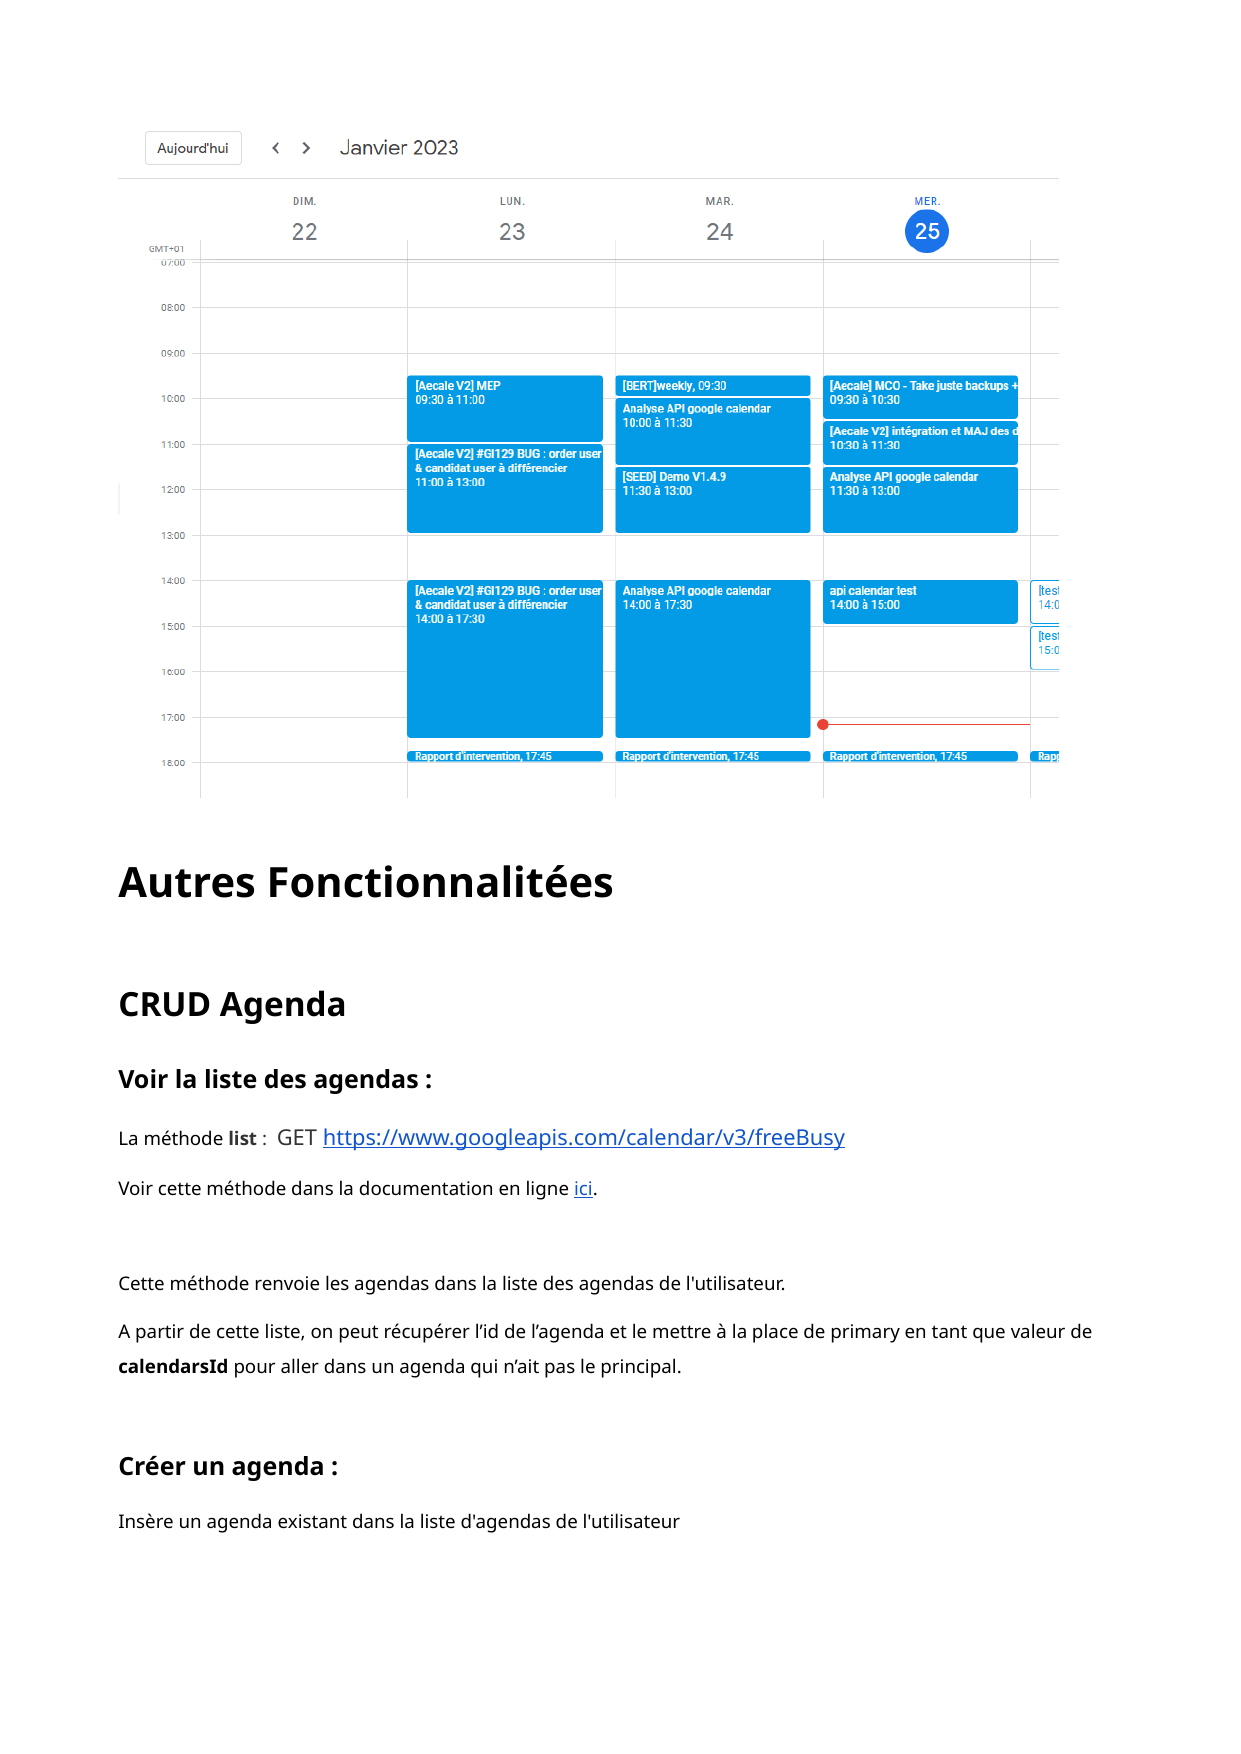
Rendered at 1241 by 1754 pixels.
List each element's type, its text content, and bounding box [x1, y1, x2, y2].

subtitle CRUD Agenda [118, 981, 1122, 1026]
text Voir la liste des agendas : [118, 1062, 1122, 1096]
text La méthode list : GET https://www.googleapis.com/calendar/v3/freeBusy [118, 1122, 1122, 1151]
picture [1032, 582, 1059, 622]
picture [118, 118, 1059, 798]
text Insère un agenda existant dans la liste d'agendas de l'utilisateur [118, 1508, 1122, 1534]
subtitle Autres Fonctionnalitées [118, 852, 1122, 909]
text Cette méthode renvoie les agendas dans la liste des agendas de l'utilisateur. [118, 1270, 1122, 1296]
text Voir cette méthode dans la documentation en ligne ici. [118, 1175, 1122, 1201]
text Créer un agenda : [118, 1449, 1122, 1483]
text A partir de cette liste, on peut récupérer l’id de l’agenda et le mettre à la place de primary en tant que valeur de calendarsId pour aller dans un agenda qui n’ait pas le principal. [118, 1318, 1122, 1379]
